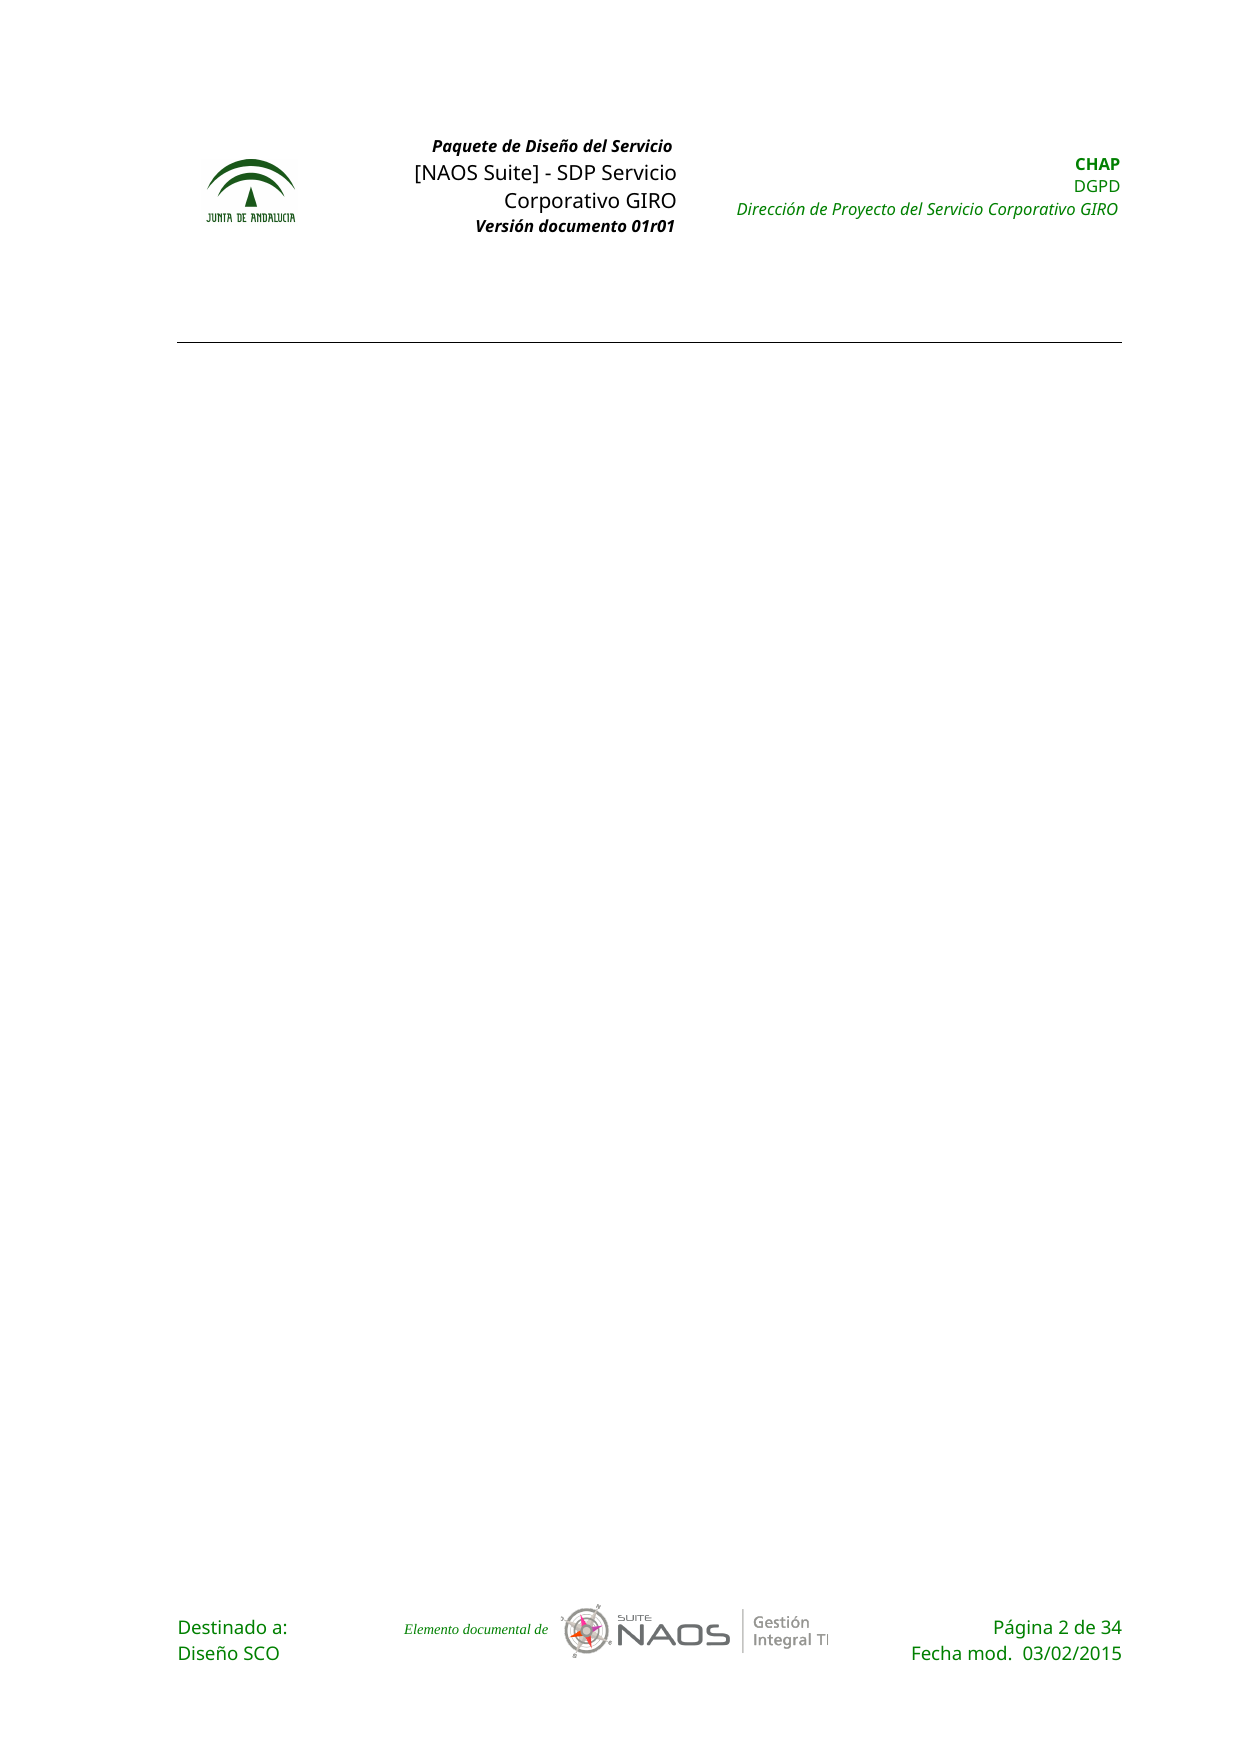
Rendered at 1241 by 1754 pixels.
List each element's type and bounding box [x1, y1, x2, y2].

picture [201, 159, 298, 226]
picture [560, 1604, 829, 1658]
